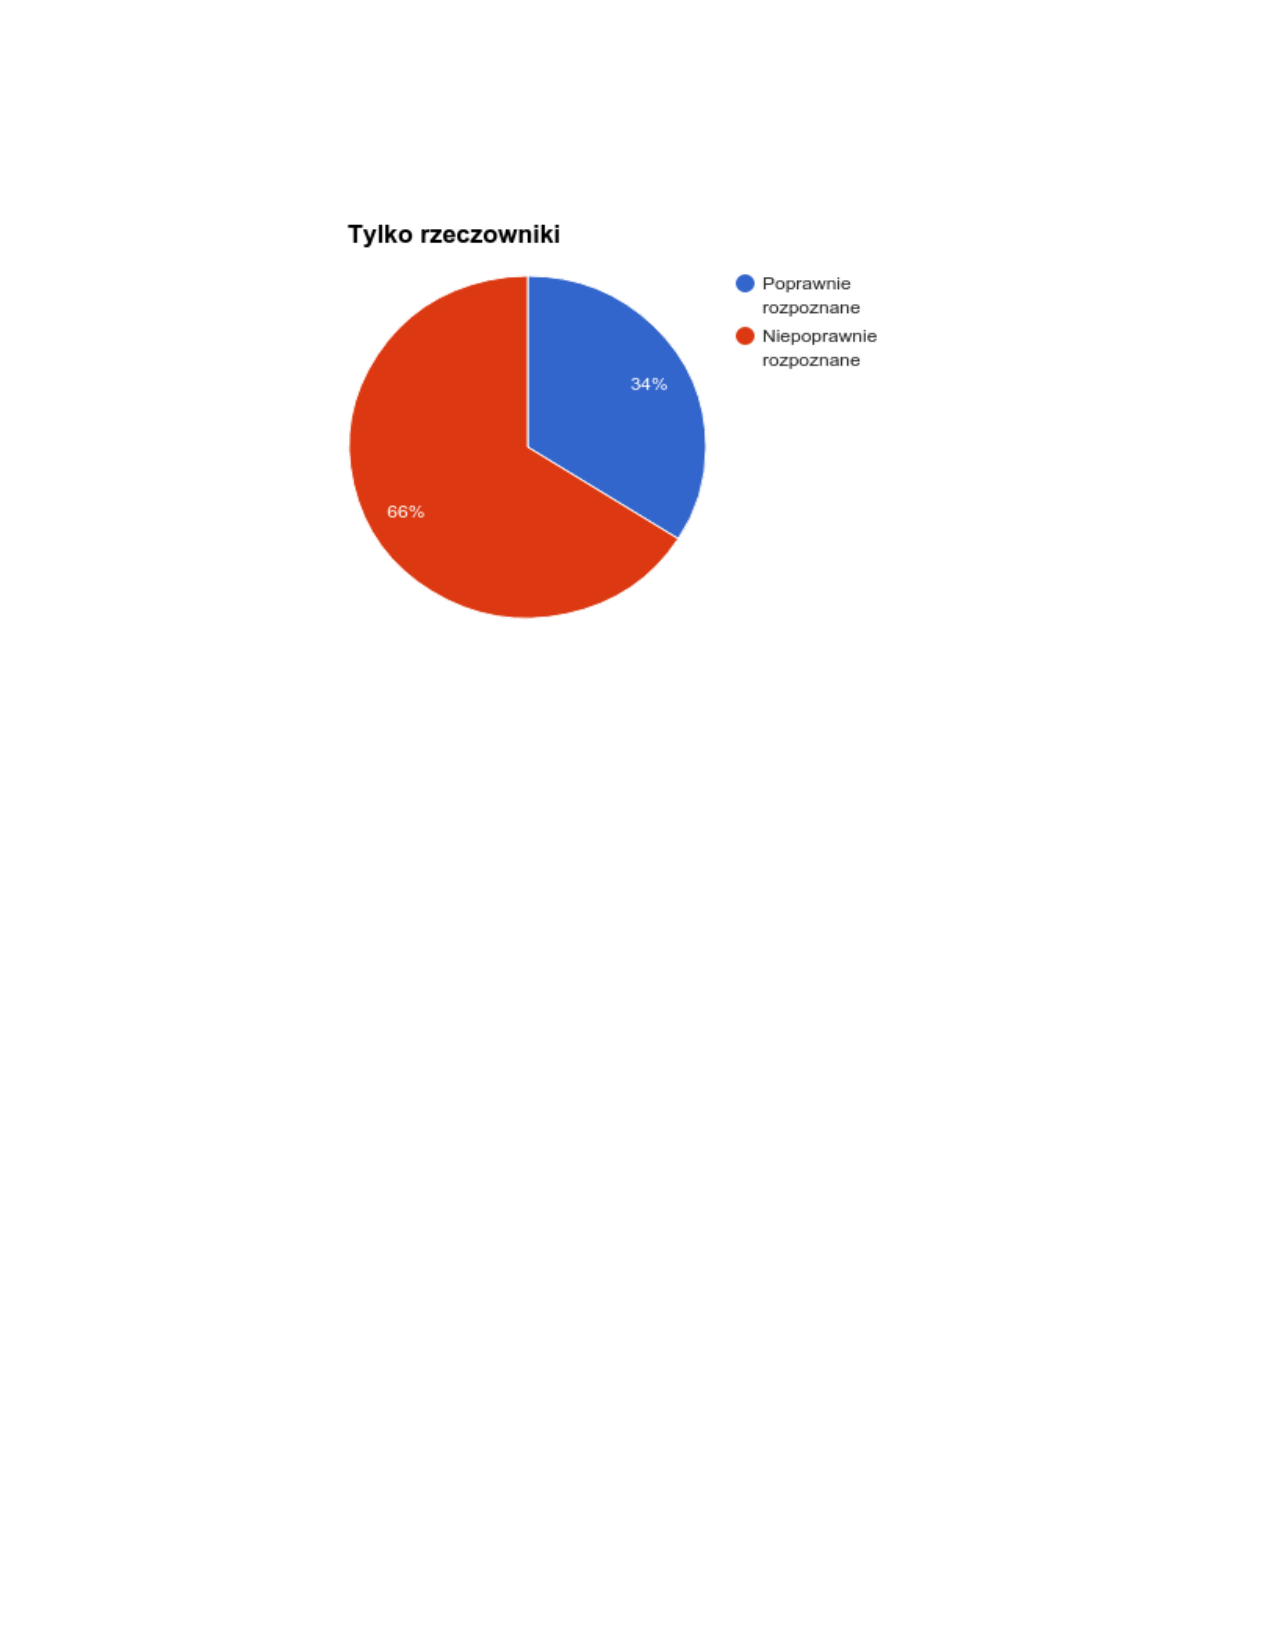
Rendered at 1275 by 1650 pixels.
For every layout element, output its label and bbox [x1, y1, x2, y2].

picture [168, 168, 1107, 725]
